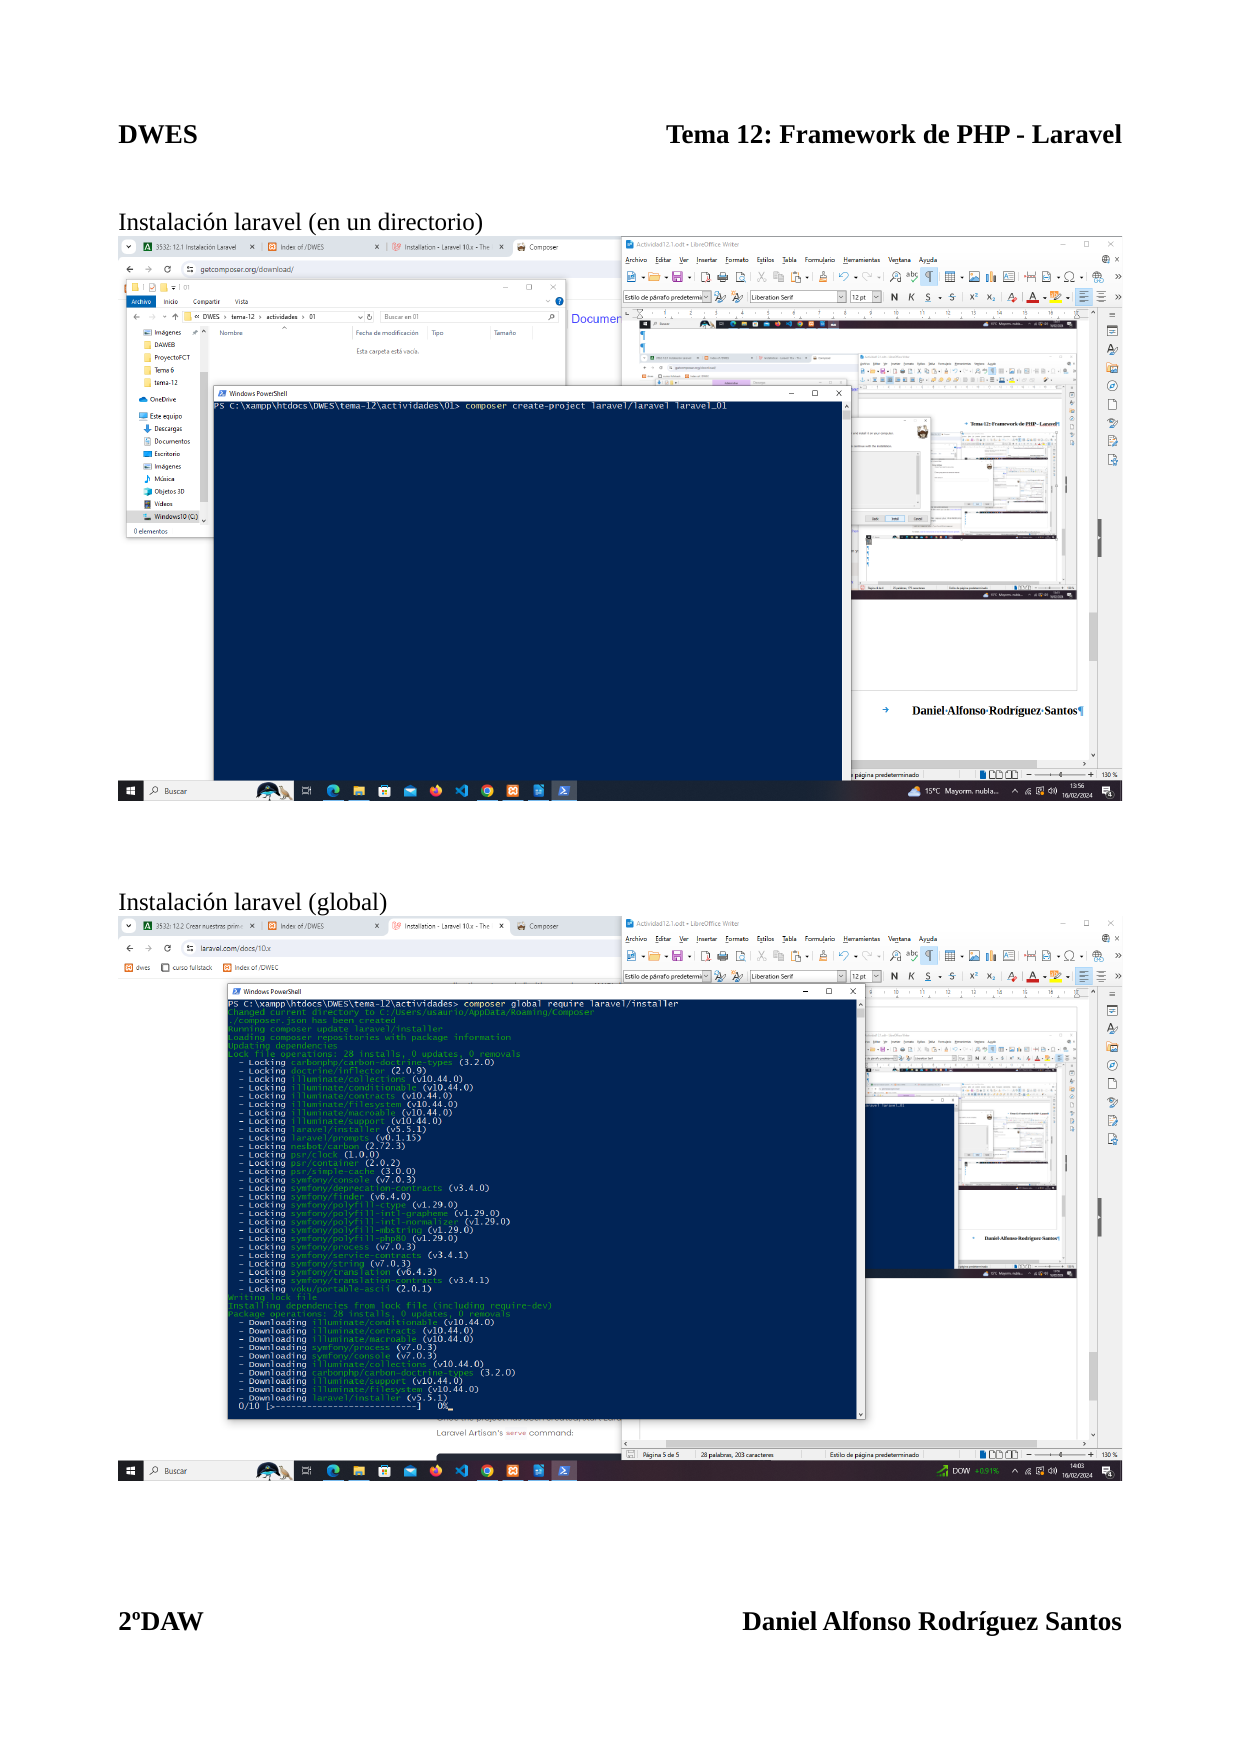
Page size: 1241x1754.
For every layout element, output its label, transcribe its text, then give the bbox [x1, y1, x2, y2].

picture [118, 236, 1123, 801]
picture [118, 916, 1123, 1481]
text Instalación laravel (en un directorio) [118, 207, 1122, 236]
text Instalación laravel (global) [118, 887, 1122, 916]
